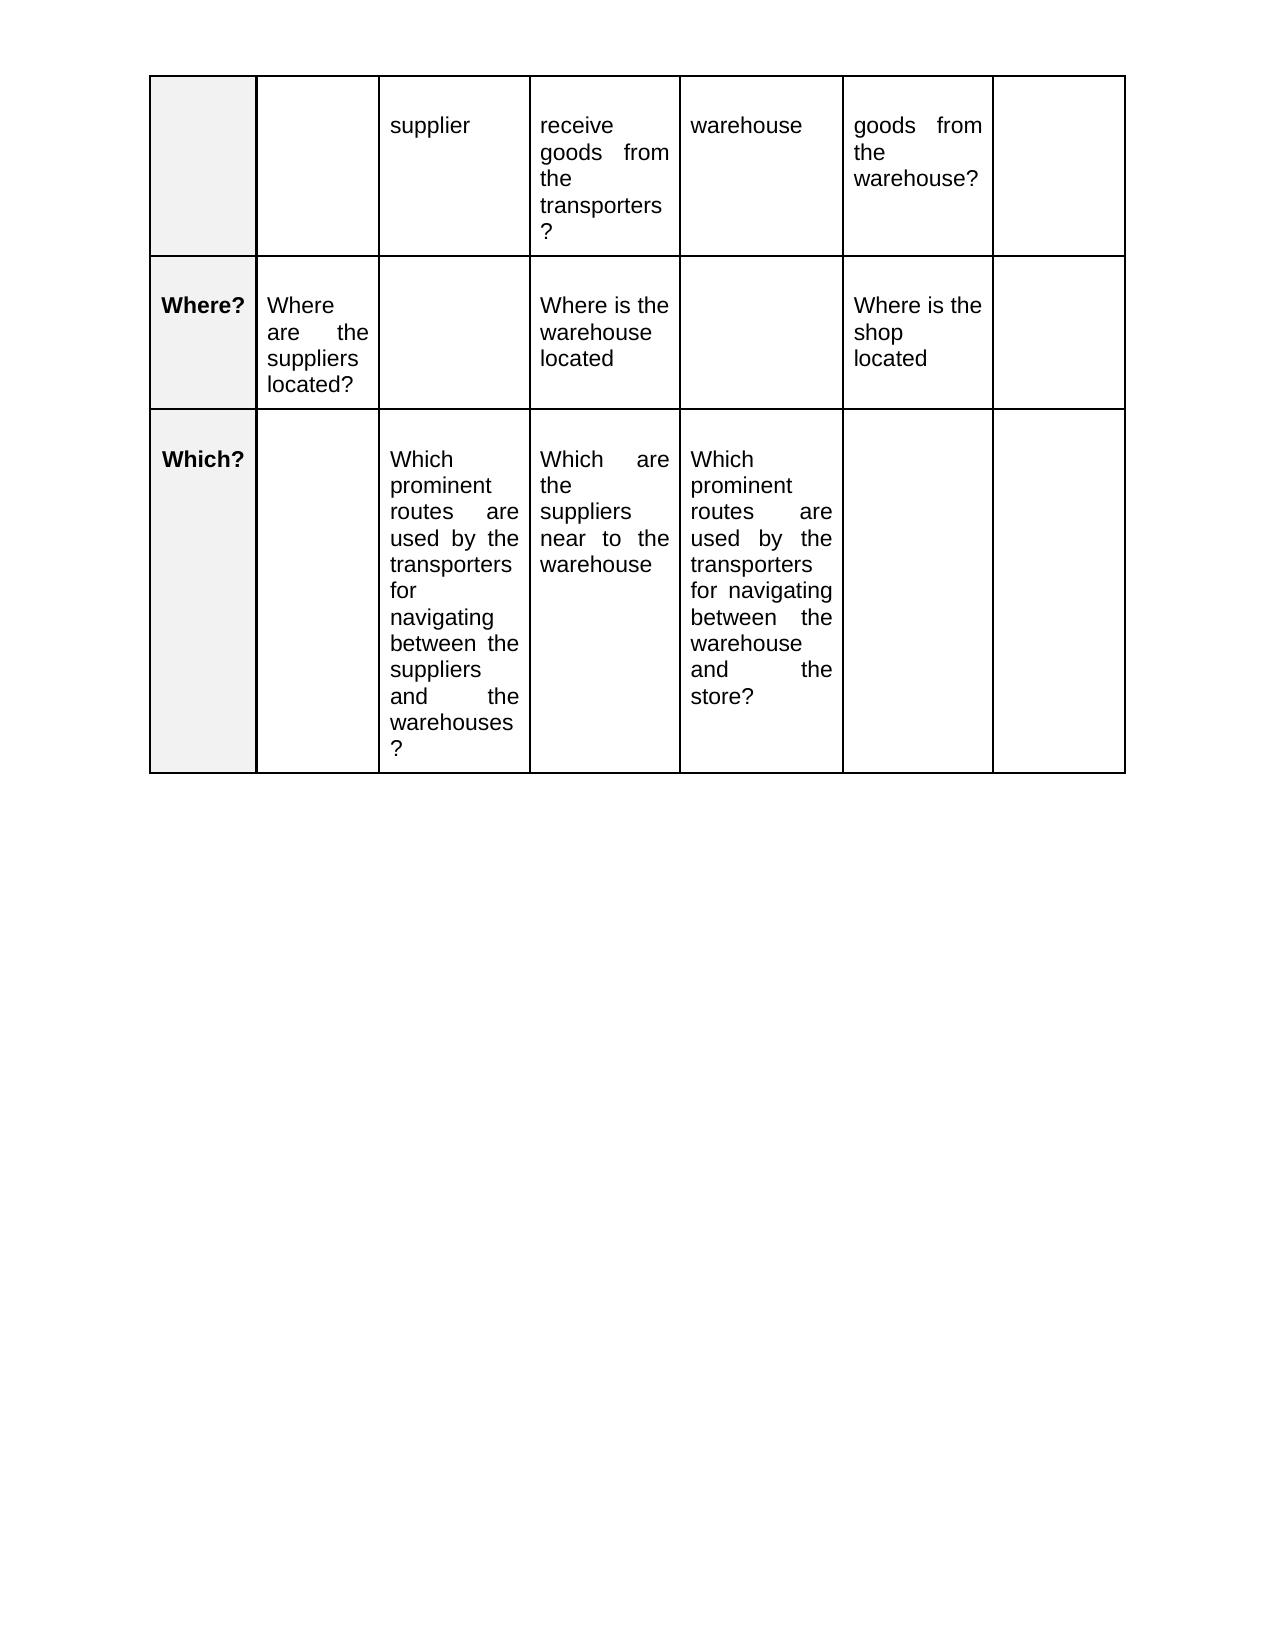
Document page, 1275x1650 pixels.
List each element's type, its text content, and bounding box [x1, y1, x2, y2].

table_cell Which prominent routes are used by the transporters for navigating between the warehouse and the store? [681, 410, 842, 772]
table_cell [994, 410, 1124, 772]
table_cell [380, 257, 529, 408]
table_cell receive goods from the transporters? [531, 77, 679, 255]
table_cell [994, 257, 1124, 408]
table_cell Where are the suppliers located? [258, 257, 378, 408]
table_cell goods from the warehouse? [844, 77, 992, 255]
table_cell [994, 77, 1124, 255]
table_cell [258, 410, 378, 772]
table_cell Which are the suppliers near to the warehouse [531, 410, 679, 772]
table_cell Which? [151, 410, 255, 772]
table_cell Where is the shop located [844, 257, 992, 408]
table_cell Where is the warehouse located [531, 257, 679, 408]
table_cell Where? [151, 257, 255, 408]
table_cell [681, 257, 842, 408]
table_cell [258, 77, 378, 255]
table_cell supplier [380, 77, 529, 255]
table_cell warehouse [681, 77, 842, 255]
table_cell Which prominent routes are used by the transporters for navigating between the suppliers and the warehouses? [380, 410, 529, 772]
table_cell [844, 410, 992, 772]
table_cell [151, 77, 255, 255]
